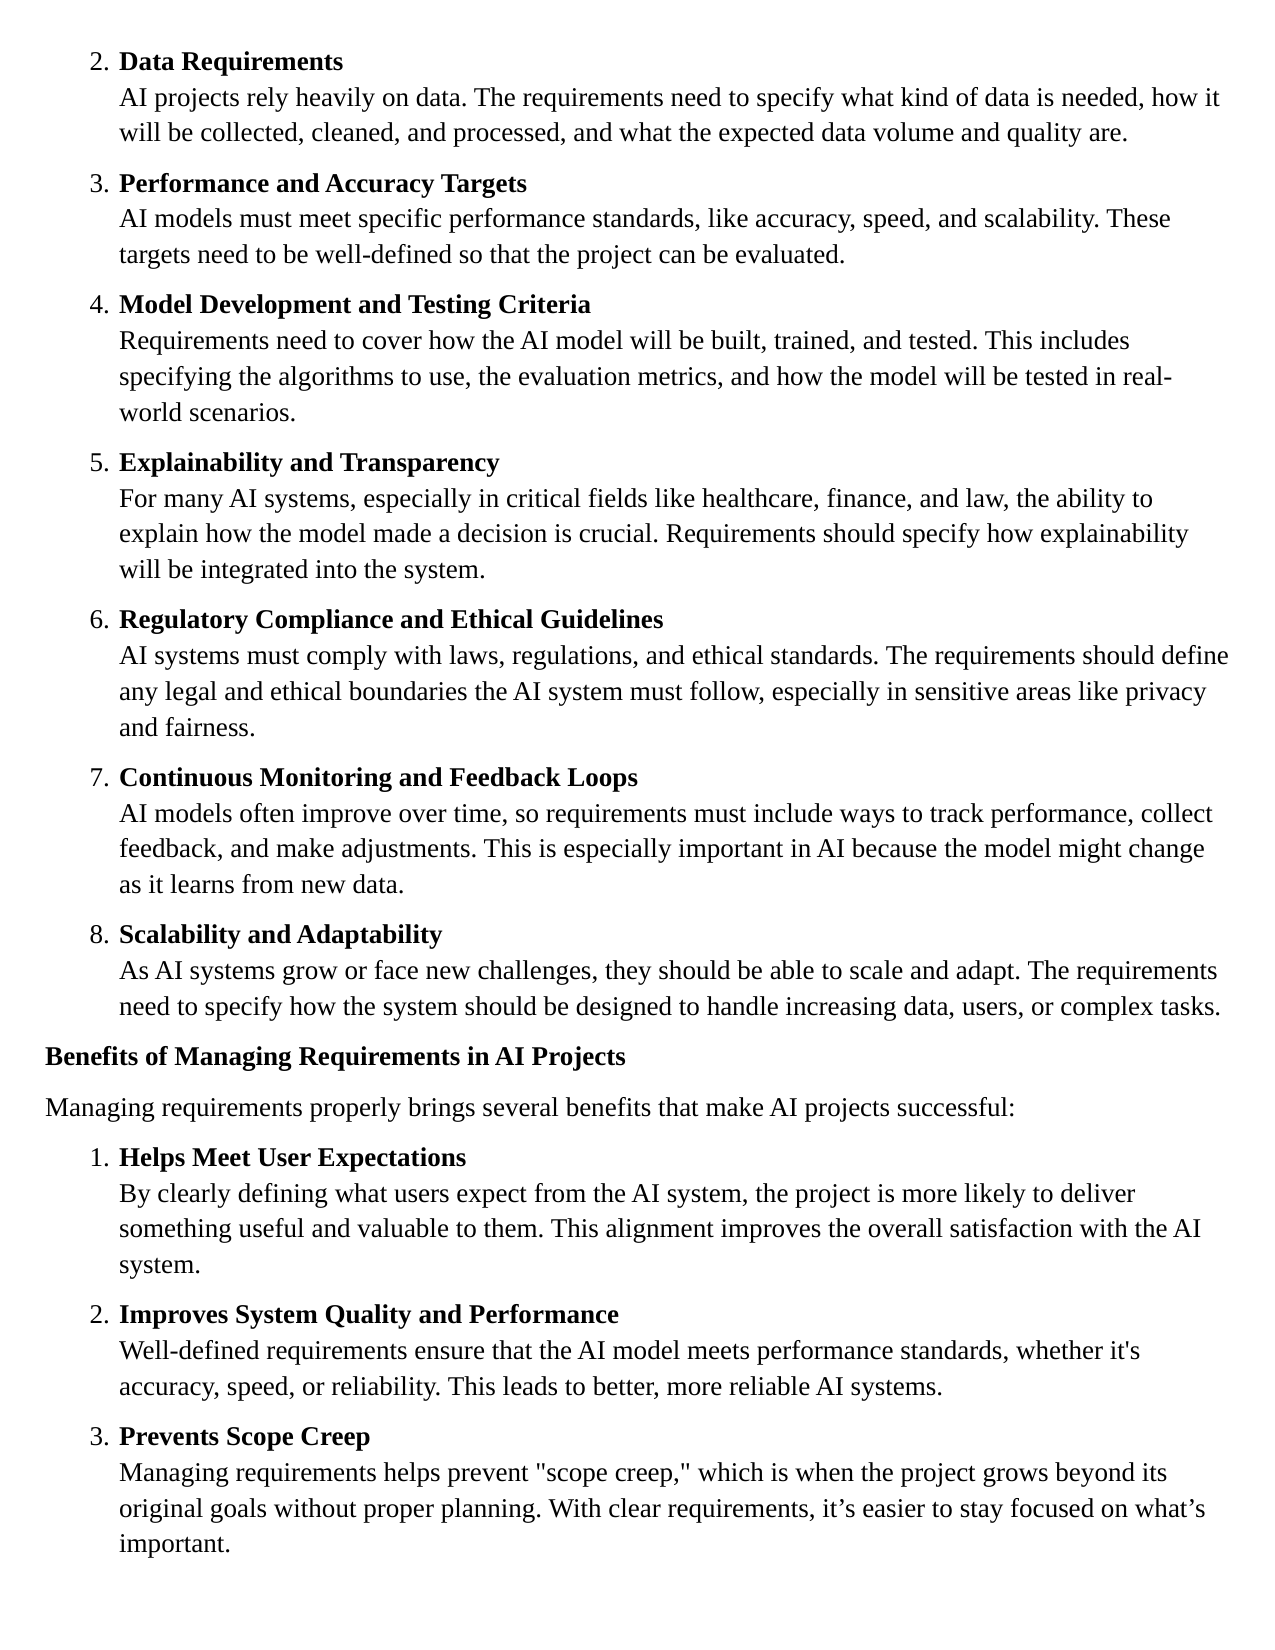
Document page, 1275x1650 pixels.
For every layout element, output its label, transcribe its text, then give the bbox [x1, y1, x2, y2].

list Prevents Scope Creep Managing requirements helps prevent "scope creep," which is when the project grows beyond its original goals without proper planning. With clear requirements, it’s easier to stay focused on what’s important. [89, 1420, 1230, 1558]
text Managing requirements properly brings several benefits that make AI projects successful: [45, 1091, 1230, 1122]
list Model Development and Testing Criteria Requirements need to cover how the AI model will be built, trained, and tested. This includes specifying the algorithms to use, the evaluation metrics, and how the model will be tested in real-world scenarios. [89, 288, 1230, 427]
list Continuous Monitoring and Feedback Loops AI models often improve over time, so requirements must include ways to track performance, collect feedback, and make adjustments. This is especially important in AI because the model might change as it learns from new data. [89, 761, 1230, 899]
subtitle Benefits of Managing Requirements in AI Projects [45, 1040, 1230, 1071]
list Regulatory Compliance and Ethical Guidelines AI systems must comply with laws, regulations, and ethical standards. The requirements should define any legal and ethical boundaries the AI system must follow, especially in sensitive areas like privacy and fairness. [89, 603, 1230, 742]
list Explainability and Transparency For many AI systems, especially in critical fields like healthcare, finance, and law, the ability to explain how the model made a decision is crucial. Requirements should specify how explainability will be integrated into the system. [89, 446, 1230, 584]
list Improves System Quality and Performance Well-defined requirements ensure that the AI model meets performance standards, whether it's accuracy, speed, or reliability. This leads to better, more reliable AI systems. [89, 1298, 1230, 1401]
list Helps Meet User Expectations By clearly defining what users expect from the AI system, the project is more likely to deliver something useful and valuable to them. This alignment improves the overall satisfaction with the AI system. [89, 1141, 1230, 1279]
list Performance and Accuracy Targets AI models must meet specific performance standards, like accuracy, speed, and scalability. These targets need to be well-defined so that the project can be evaluated. [89, 167, 1230, 269]
list Data Requirements AI projects rely heavily on data. The requirements need to specify what kind of data is needed, how it will be collected, cleaned, and processed, and what the expected data volume and quality are. [89, 45, 1230, 148]
list Scalability and Adaptability As AI systems grow or face new challenges, they should be able to scale and adapt. The requirements need to specify how the system should be designed to handle increasing data, users, or complex tasks. [89, 918, 1230, 1021]
